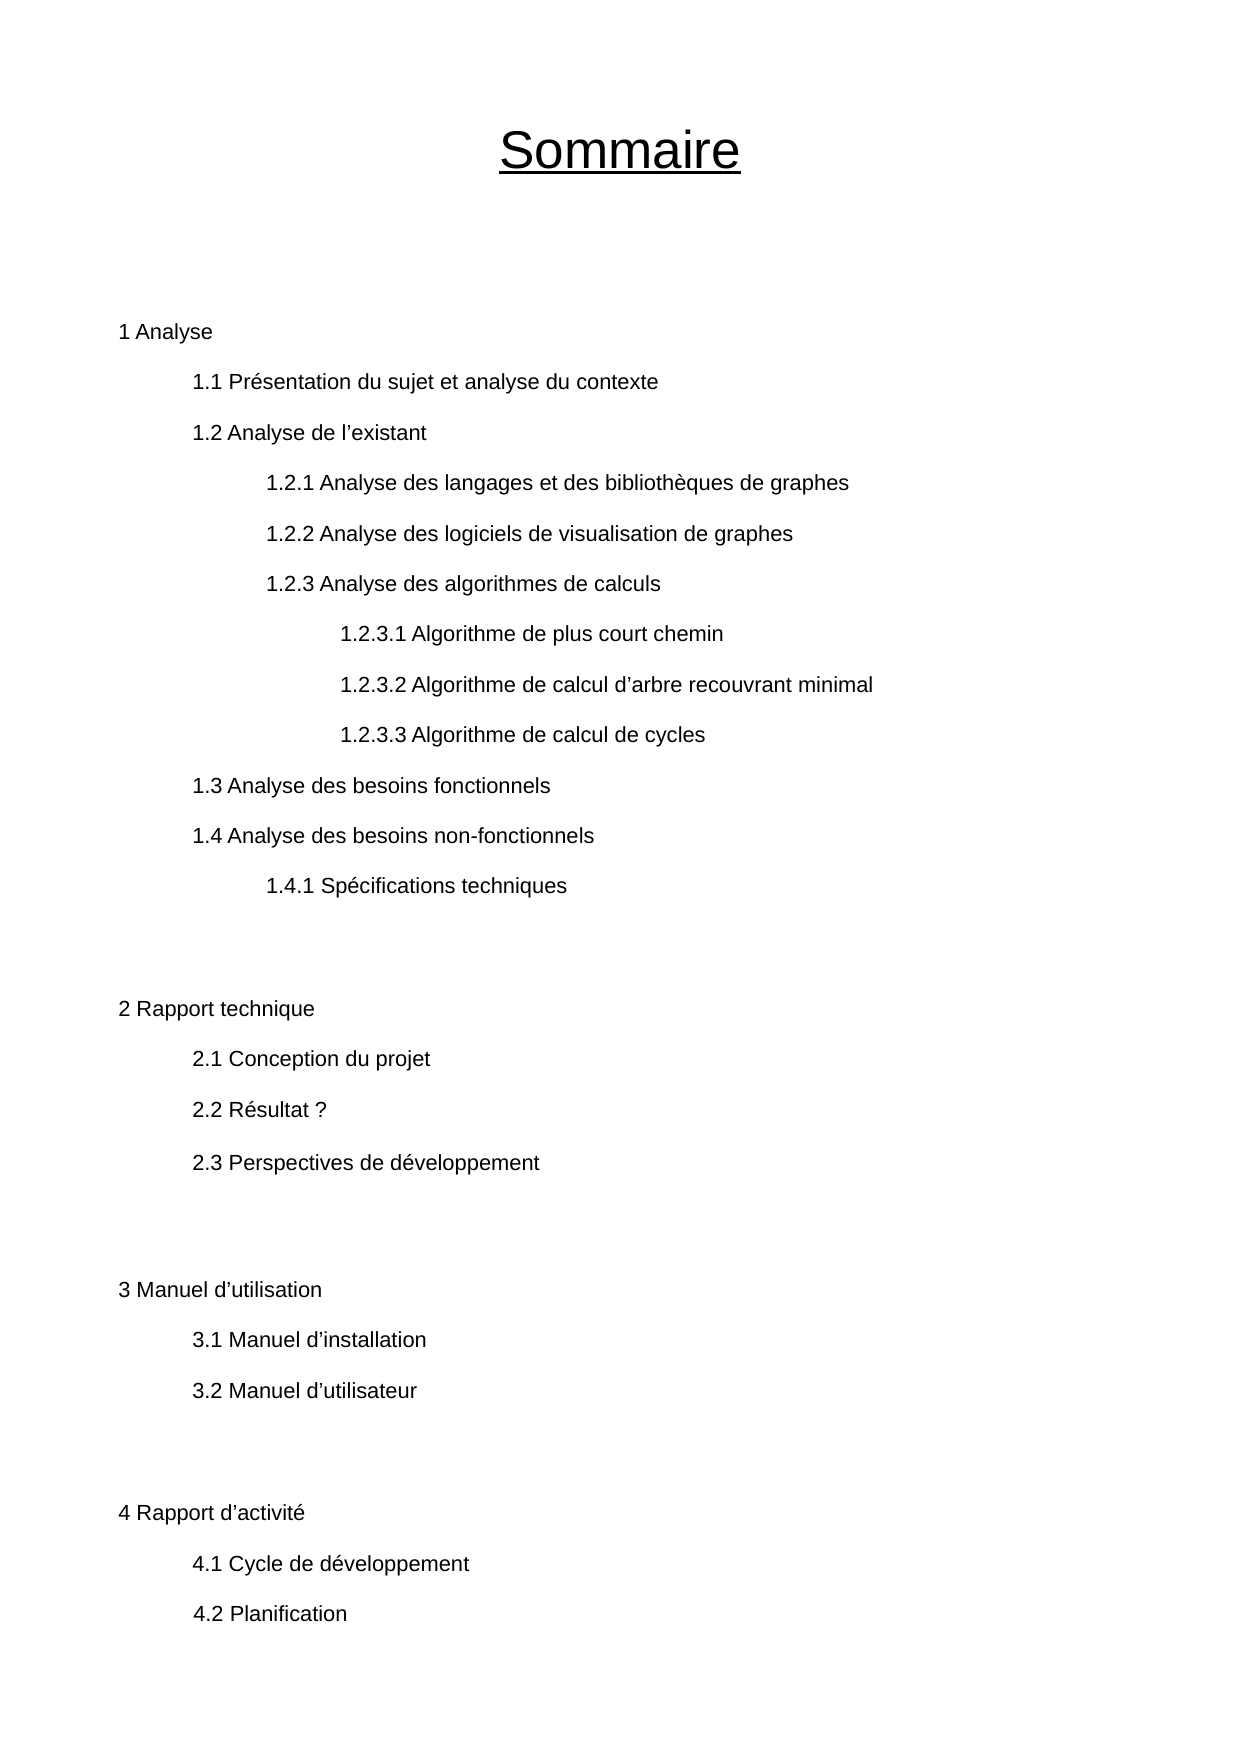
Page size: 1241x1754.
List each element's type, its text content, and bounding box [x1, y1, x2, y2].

text 1.2.2 Analyse des logiciels de visualisation de graphes 1.2.3 Analyse des algorithmes de calculs [118, 520, 1122, 596]
text 1.3 Analyse des besoins fonctionnels [118, 772, 1122, 798]
text 4.1 Cycle de développement [118, 1550, 1122, 1576]
text 1.2.1 Analyse des langages et des bibliothèques de graphes [118, 470, 1122, 495]
text 2 Rapport technique [118, 996, 1122, 1021]
text 3.1 Manuel d’installation [118, 1327, 1122, 1352]
text 1.2.3.1 Algorithme de plus court chemin [118, 621, 1122, 646]
text 2.1 Conception du projet [118, 1046, 1122, 1071]
text 1.2.3.3 Algorithme de calcul de cycles [118, 722, 1122, 747]
text 3 Manuel d’utilisation [118, 1277, 1122, 1302]
text 1 Analyse [118, 319, 1122, 344]
text 1.4.1 Spécifications techniques [118, 873, 1122, 898]
text Sommaire [118, 118, 1122, 179]
text 1.2.3.2 Algorithme de calcul d’arbre recouvrant minimal [118, 672, 1122, 697]
text 1.1 Présentation du sujet et analyse du contexte [118, 369, 1122, 394]
text 3.2 Manuel d’utilisateur [118, 1377, 1122, 1403]
text 1.2 Analyse de l’existant [118, 419, 1122, 445]
text 4.2 Planification [118, 1601, 1122, 1626]
text 2.3 Perspectives de développement [118, 1147, 1122, 1176]
text 1.4 Analyse des besoins non-fonctionnels [118, 823, 1122, 848]
text 2.2 Résultat ? [118, 1097, 1122, 1122]
text 4 Rapport d’activité [118, 1500, 1122, 1525]
